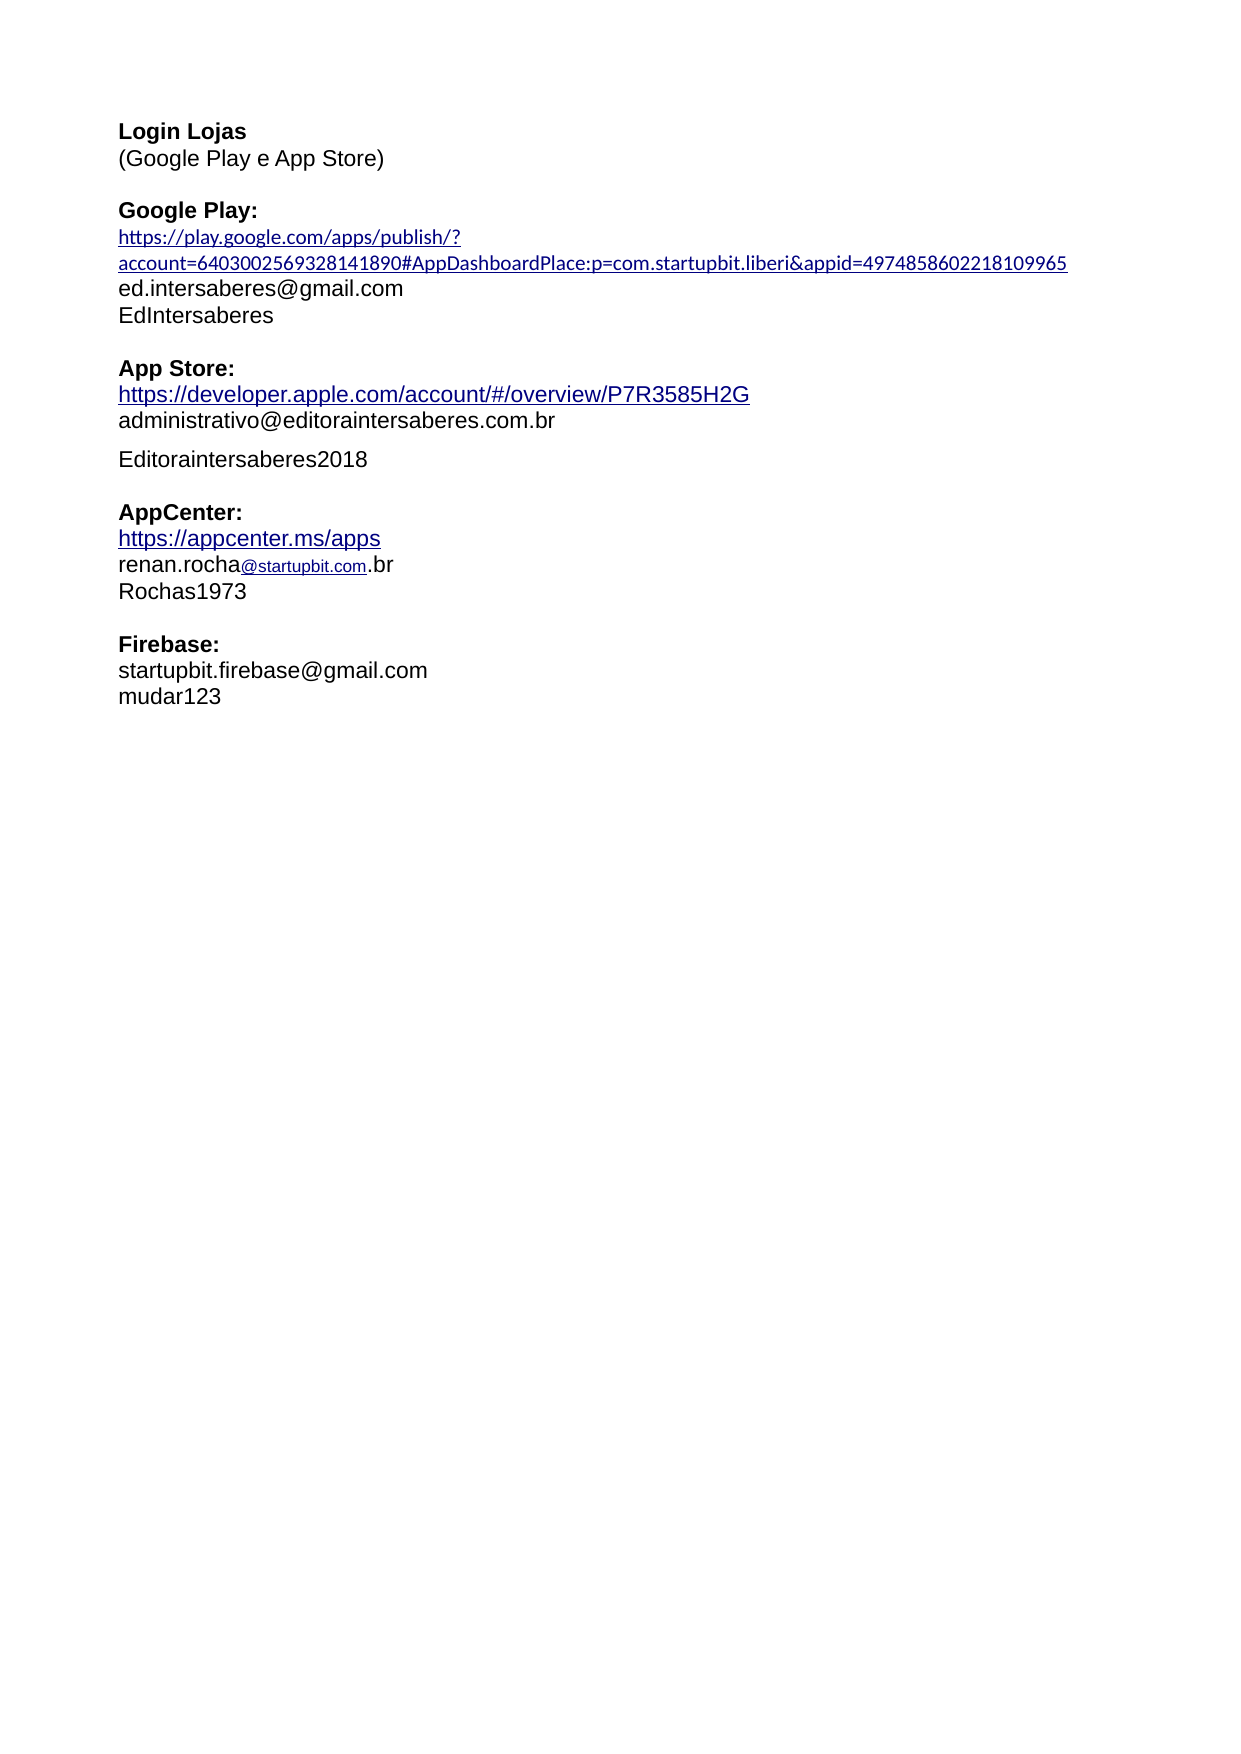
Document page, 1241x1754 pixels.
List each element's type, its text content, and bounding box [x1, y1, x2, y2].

text (Google Play e App Store) [118, 144, 1122, 171]
text Editoraintersaberes2018 [118, 446, 1122, 472]
text https://appcenter.ms/apps [118, 525, 1122, 551]
text Firebase: [118, 631, 1122, 657]
text Google Play: [118, 197, 1122, 223]
text Rochas1973 [118, 578, 1122, 604]
text renan.rocha@startupbit.com.br [118, 551, 1122, 578]
text https://play.google.com/apps/publish/?account=6403002569328141890#AppDashboardPlace:p=com.startupbit.liberi&appid=4974858602218109965 [118, 223, 1122, 275]
text ed.intersaberes@gmail.com [118, 275, 1122, 302]
text Login Lojas [118, 118, 1122, 144]
text mudar123 [118, 683, 1122, 709]
text administrativo@editoraintersaberes.com.br [118, 407, 1122, 433]
text startupbit.firebase@gmail.com [118, 657, 1122, 683]
text https://developer.apple.com/account/#/overview/P7R3585H2G [118, 381, 1122, 407]
text AppCenter: [118, 499, 1122, 525]
text App Store: [118, 354, 1122, 381]
text EdIntersaberes [118, 302, 1122, 328]
